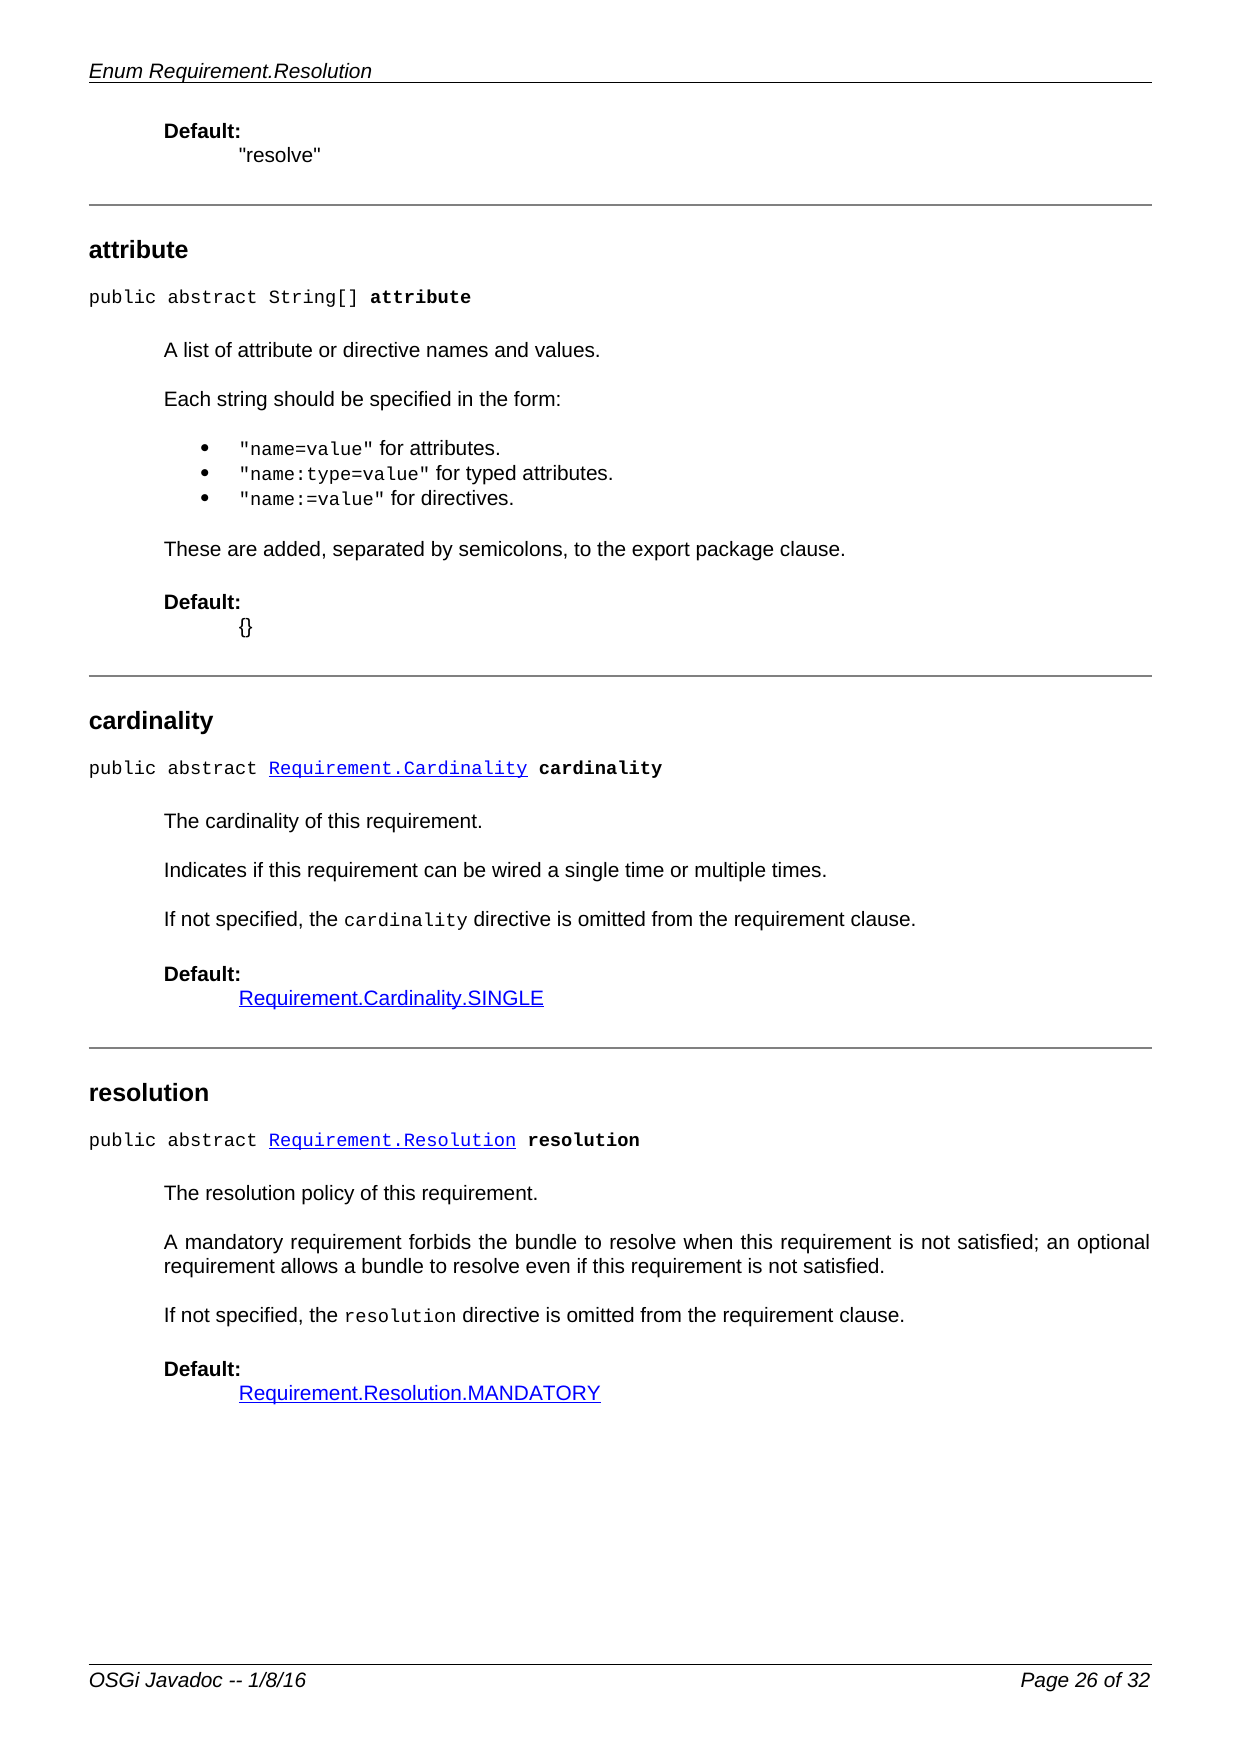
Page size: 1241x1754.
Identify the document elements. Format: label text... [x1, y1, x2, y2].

list "name:=value" for directives. [201, 486, 1152, 511]
subtitle resolution [88, 1077, 1152, 1106]
list "name=value" for attributes. [201, 436, 1152, 461]
text Default: [163, 589, 1152, 613]
text public abstract Requirement.Resolution resolution [88, 1130, 1152, 1152]
text A mandatory requirement forbids the bundle to resolve when this requirement is not satisfied; an optional requirement allows a bundle to resolve even if this requirement is not satisfied. [163, 1230, 1152, 1278]
text public abstract Requirement.Cardinality cardinality [88, 759, 1152, 780]
text {} [238, 613, 1152, 637]
text Requirement.Cardinality.SINGLE [238, 985, 1152, 1009]
text "resolve" [238, 142, 1152, 166]
subtitle cardinality [88, 706, 1152, 734]
text Requirement.Resolution.MANDATORY [238, 1381, 1152, 1405]
text public abstract String[] attribute [88, 287, 1152, 309]
text These are added, separated by semicolons, to the export package clause. [163, 536, 1152, 560]
text The cardinality of this requirement. [163, 809, 1152, 833]
text If not specified, the resolution directive is omitted from the requirement clause. [163, 1303, 1152, 1328]
text Default: [163, 118, 1152, 142]
text Default: [163, 961, 1152, 985]
subtitle attribute [88, 234, 1152, 263]
text The resolution policy of this requirement. [163, 1181, 1152, 1205]
text Indicates if this requirement can be wired a single time or multiple times. [163, 858, 1152, 882]
text A list of attribute or directive names and values. [163, 338, 1152, 362]
text Each string should be specified in the form: [163, 387, 1152, 411]
list "name:type=value" for typed attributes. [201, 461, 1152, 486]
text Default: [163, 1357, 1152, 1381]
text If not specified, the cardinality directive is omitted from the requirement clause. [163, 907, 1152, 932]
